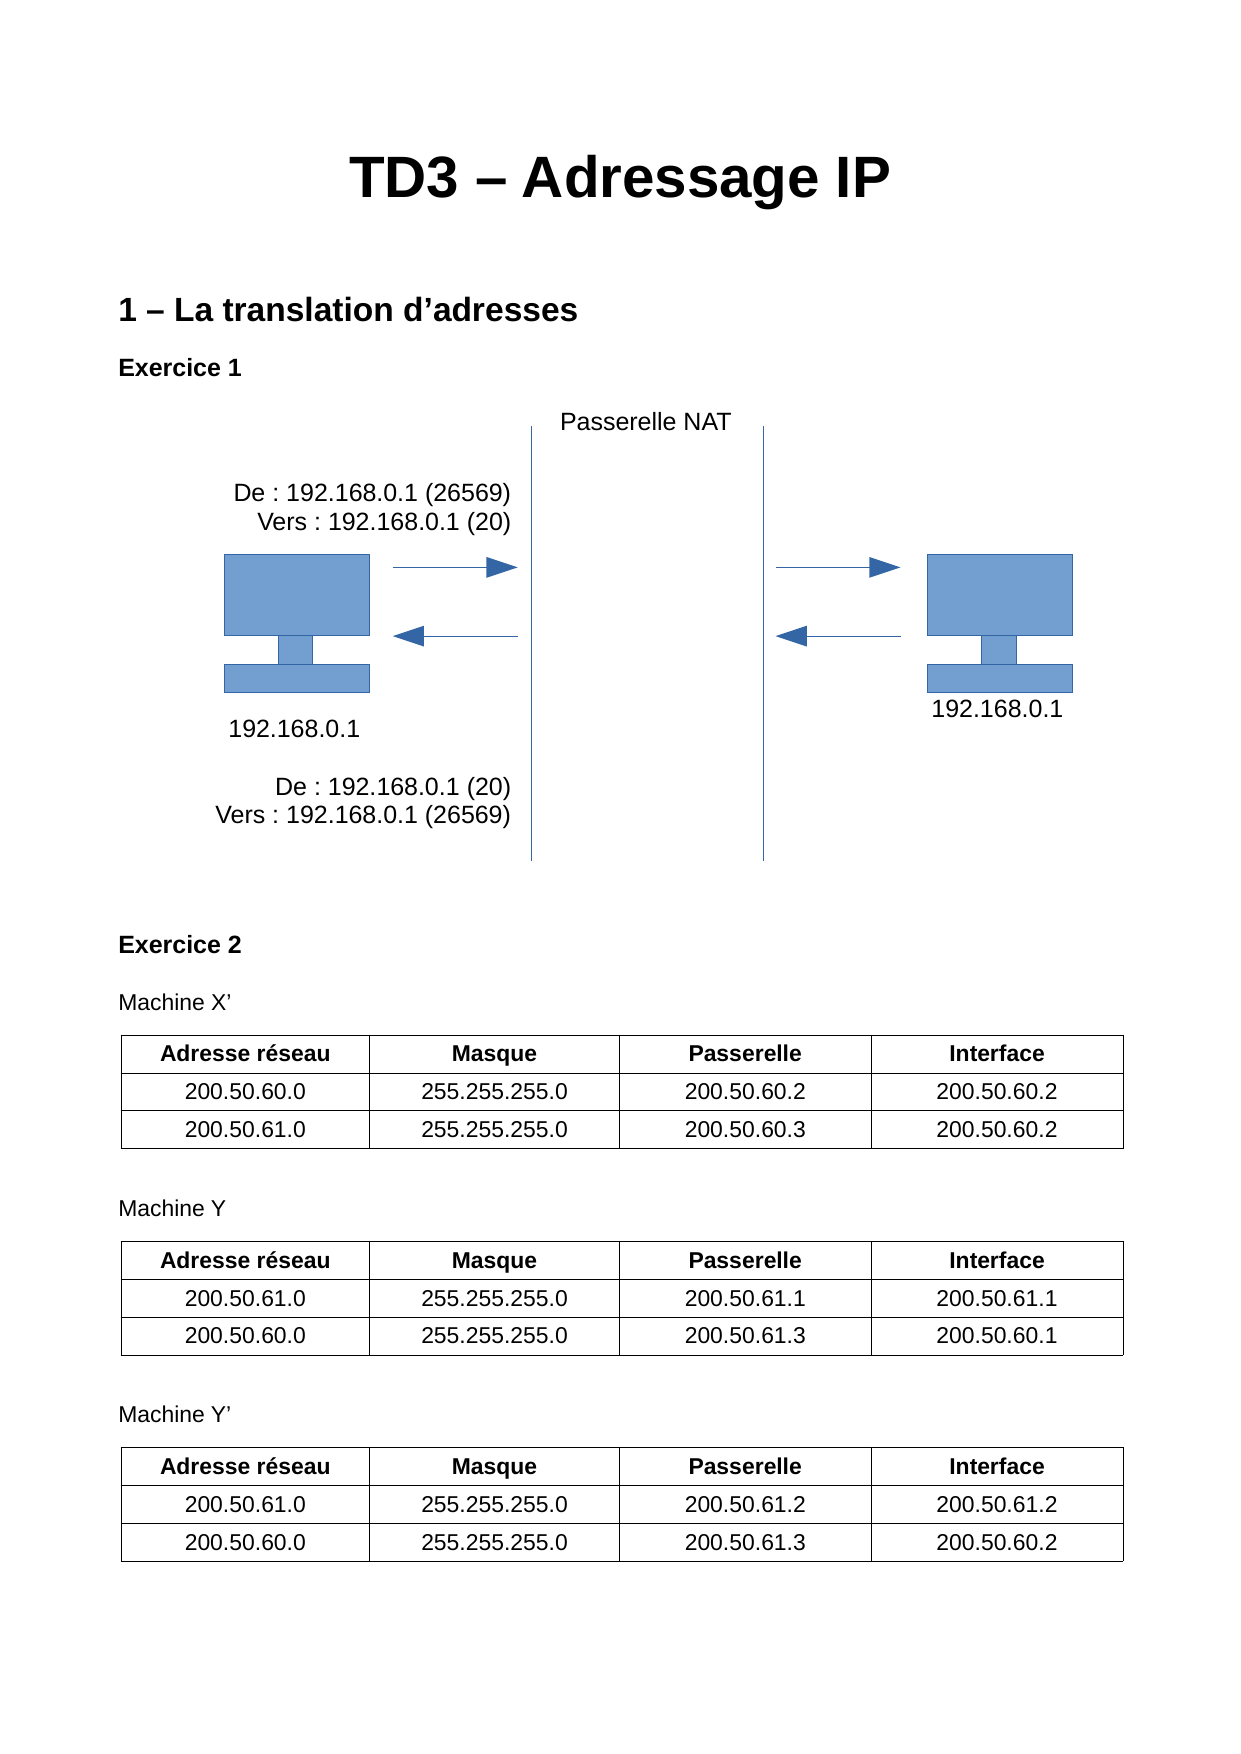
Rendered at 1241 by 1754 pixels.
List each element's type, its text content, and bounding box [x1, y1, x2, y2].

table_cell 200.50.60.0 [122, 1318, 369, 1354]
table_cell 200.50.61.3 [620, 1524, 871, 1561]
table_header Adresse réseau [122, 1448, 369, 1485]
table_cell 200.50.60.0 [122, 1524, 369, 1561]
table_cell 200.50.61.2 [620, 1486, 871, 1523]
table_cell 200.50.61.0 [122, 1280, 369, 1317]
table_header Adresse réseau [122, 1242, 369, 1279]
text Machine Y [118, 1194, 1122, 1221]
table_cell 200.50.61.2 [872, 1486, 1123, 1523]
table_cell 200.50.60.3 [620, 1111, 871, 1148]
table_header Interface [872, 1036, 1123, 1072]
table_cell 200.50.60.2 [872, 1524, 1123, 1561]
table_cell 255.255.255.0 [370, 1111, 619, 1148]
table_cell 200.50.61.1 [872, 1280, 1123, 1317]
table_cell 200.50.61.0 [122, 1111, 369, 1148]
table_cell 255.255.255.0 [370, 1486, 619, 1523]
table_cell 200.50.61.0 [122, 1486, 369, 1523]
table_cell 255.255.255.0 [370, 1318, 619, 1354]
table_cell 255.255.255.0 [370, 1280, 619, 1317]
text Machine Y’ [118, 1401, 1122, 1427]
table_header Masque [370, 1448, 619, 1485]
table_cell 255.255.255.0 [370, 1074, 619, 1110]
table_header Adresse réseau [122, 1036, 369, 1072]
table_cell 200.50.60.2 [872, 1074, 1123, 1110]
text Machine X’ [118, 988, 1122, 1015]
table_cell 200.50.60.1 [872, 1318, 1123, 1354]
subtitle 1 – La translation d’adresses [118, 290, 1122, 328]
table_cell 200.50.61.1 [620, 1280, 871, 1317]
table_header Passerelle [620, 1448, 871, 1485]
table_header Masque [370, 1036, 619, 1072]
table_cell 200.50.60.2 [620, 1074, 871, 1110]
table_cell 255.255.255.0 [370, 1524, 619, 1561]
table_cell 200.50.60.0 [122, 1074, 369, 1110]
title TD3 – Adressage IP [118, 143, 1122, 210]
table_header Masque [370, 1242, 619, 1279]
table_cell 200.50.61.3 [620, 1318, 871, 1354]
table_header Interface [872, 1242, 1123, 1279]
table_header Passerelle [620, 1242, 871, 1279]
table_cell 200.50.60.2 [872, 1111, 1123, 1148]
table_header Interface [872, 1448, 1123, 1485]
table_header Passerelle [620, 1036, 871, 1072]
subtitle Exercice 2 [118, 930, 1122, 959]
subtitle Exercice 1 [118, 353, 1122, 381]
